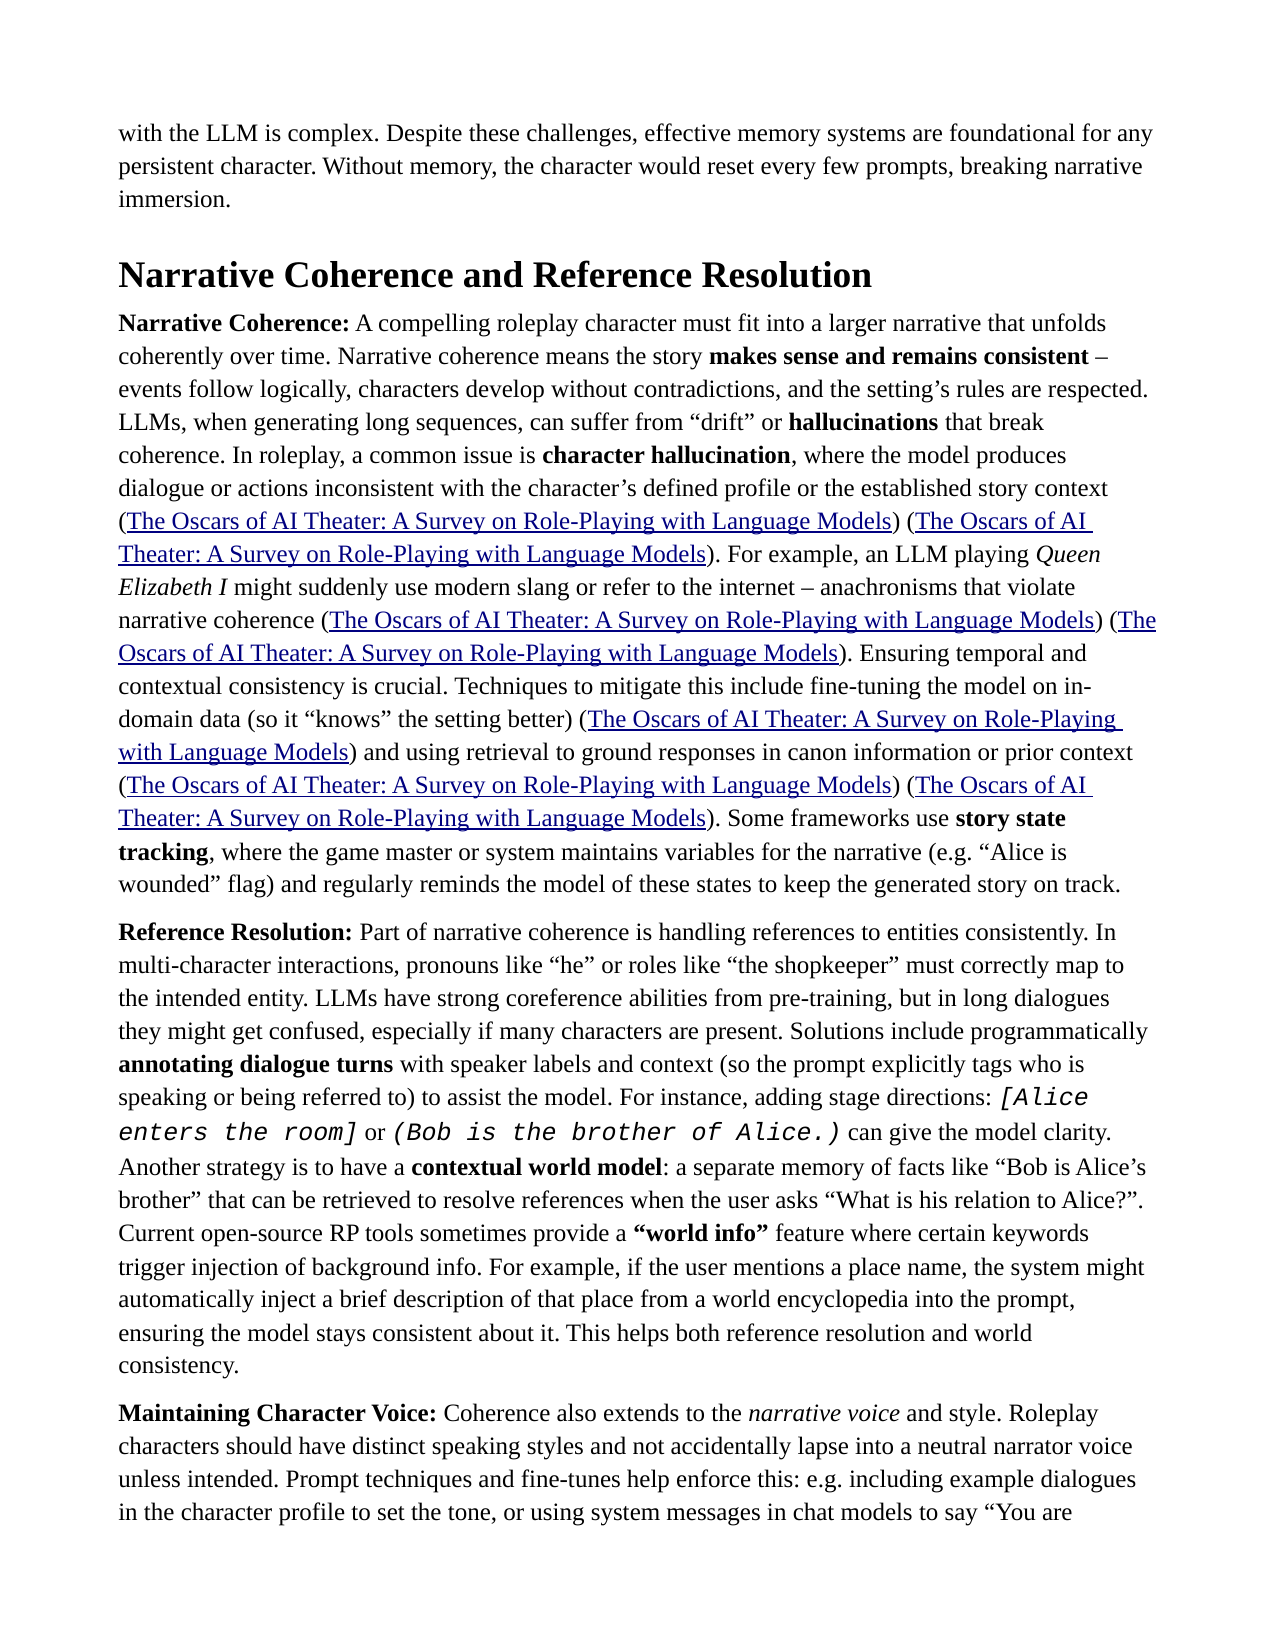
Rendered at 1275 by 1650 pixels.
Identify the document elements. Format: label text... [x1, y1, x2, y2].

text Maintaining Character Voice: Coherence also extends to the narrative voice and style. Roleplay characters should have distinct speaking styles and not accidentally lapse into a neutral narrator voice unless intended. Prompt techniques and fine-tunes help enforce this: e.g. including example dialogues in the character profile to set the tone, or using system messages in chat models to say “You are [118, 1398, 1157, 1526]
text Narrative Coherence: A compelling roleplay character must fit into a larger narrative that unfolds coherently over time. Narrative coherence means the story makes sense and remains consistent – events follow logically, characters develop without contradictions, and the setting’s rules are respected. LLMs, when generating long sequences, can suffer from “drift” or hallucinations that break coherence. In roleplay, a common issue is character hallucination, where the model produces dialogue or actions inconsistent with the character’s defined profile or the established story context (The Oscars of AI Theater: A Survey on Role-Playing with Language Models) (The Oscars of AI Theater: A Survey on Role-Playing with Language Models). For example, an LLM playing Queen Elizabeth I might suddenly use modern slang or refer to the internet – anachronisms that violate narrative coherence (The Oscars of AI Theater: A Survey on Role-Playing with Language Models) (The Oscars of AI Theater: A Survey on Role-Playing with Language Models). Ensuring temporal and contextual consistency is crucial. Techniques to mitigate this include fine-tuning the model on in-domain data (so it “knows” the setting better) (The Oscars of AI Theater: A Survey on Role-Playing with Language Models) and using retrieval to ground responses in canon information or prior context (The Oscars of AI Theater: A Survey on Role-Playing with Language Models) (The Oscars of AI Theater: A Survey on Role-Playing with Language Models). Some frameworks use story state tracking, where the game master or system maintains variables for the narrative (e.g. “Alice is wounded” flag) and regularly reminds the model of these states to keep the generated story on track. [118, 308, 1157, 898]
text with the LLM is complex. Despite these challenges, effective memory systems are foundational for any persistent character. Without memory, the character would reset every few prompts, breaking narrative immersion. [118, 118, 1157, 213]
text Reference Resolution: Part of narrative coherence is handling references to entities consistently. In multi-character interactions, pronouns like “he” or roles like “the shopkeeper” must correctly map to the intended entity. LLMs have strong coreference abilities from pre-training, but in long dialogues they might get confused, especially if many characters are present. Solutions include programmatically annotating dialogue turns with speaker labels and context (so the prompt explicitly tags who is speaking or being referred to) to assist the model. For instance, adding stage directions: [Alice enters the room] or (Bob is the brother of Alice.) can give the model clarity. Another strategy is to have a contextual world model: a separate memory of facts like “Bob is Alice’s brother” that can be retrieved to resolve references when the user asks “What is his relation to Alice?”. Current open-source RP tools sometimes provide a “world info” feature where certain keywords trigger injection of background info. For example, if the user mentions a place name, the system might automatically inject a brief description of that place from a world encyclopedia into the prompt, ensuring the model stays consistent about it. This helps both reference resolution and world consistency. [118, 917, 1157, 1379]
subtitle Narrative Coherence and Reference Resolution [118, 253, 1157, 296]
